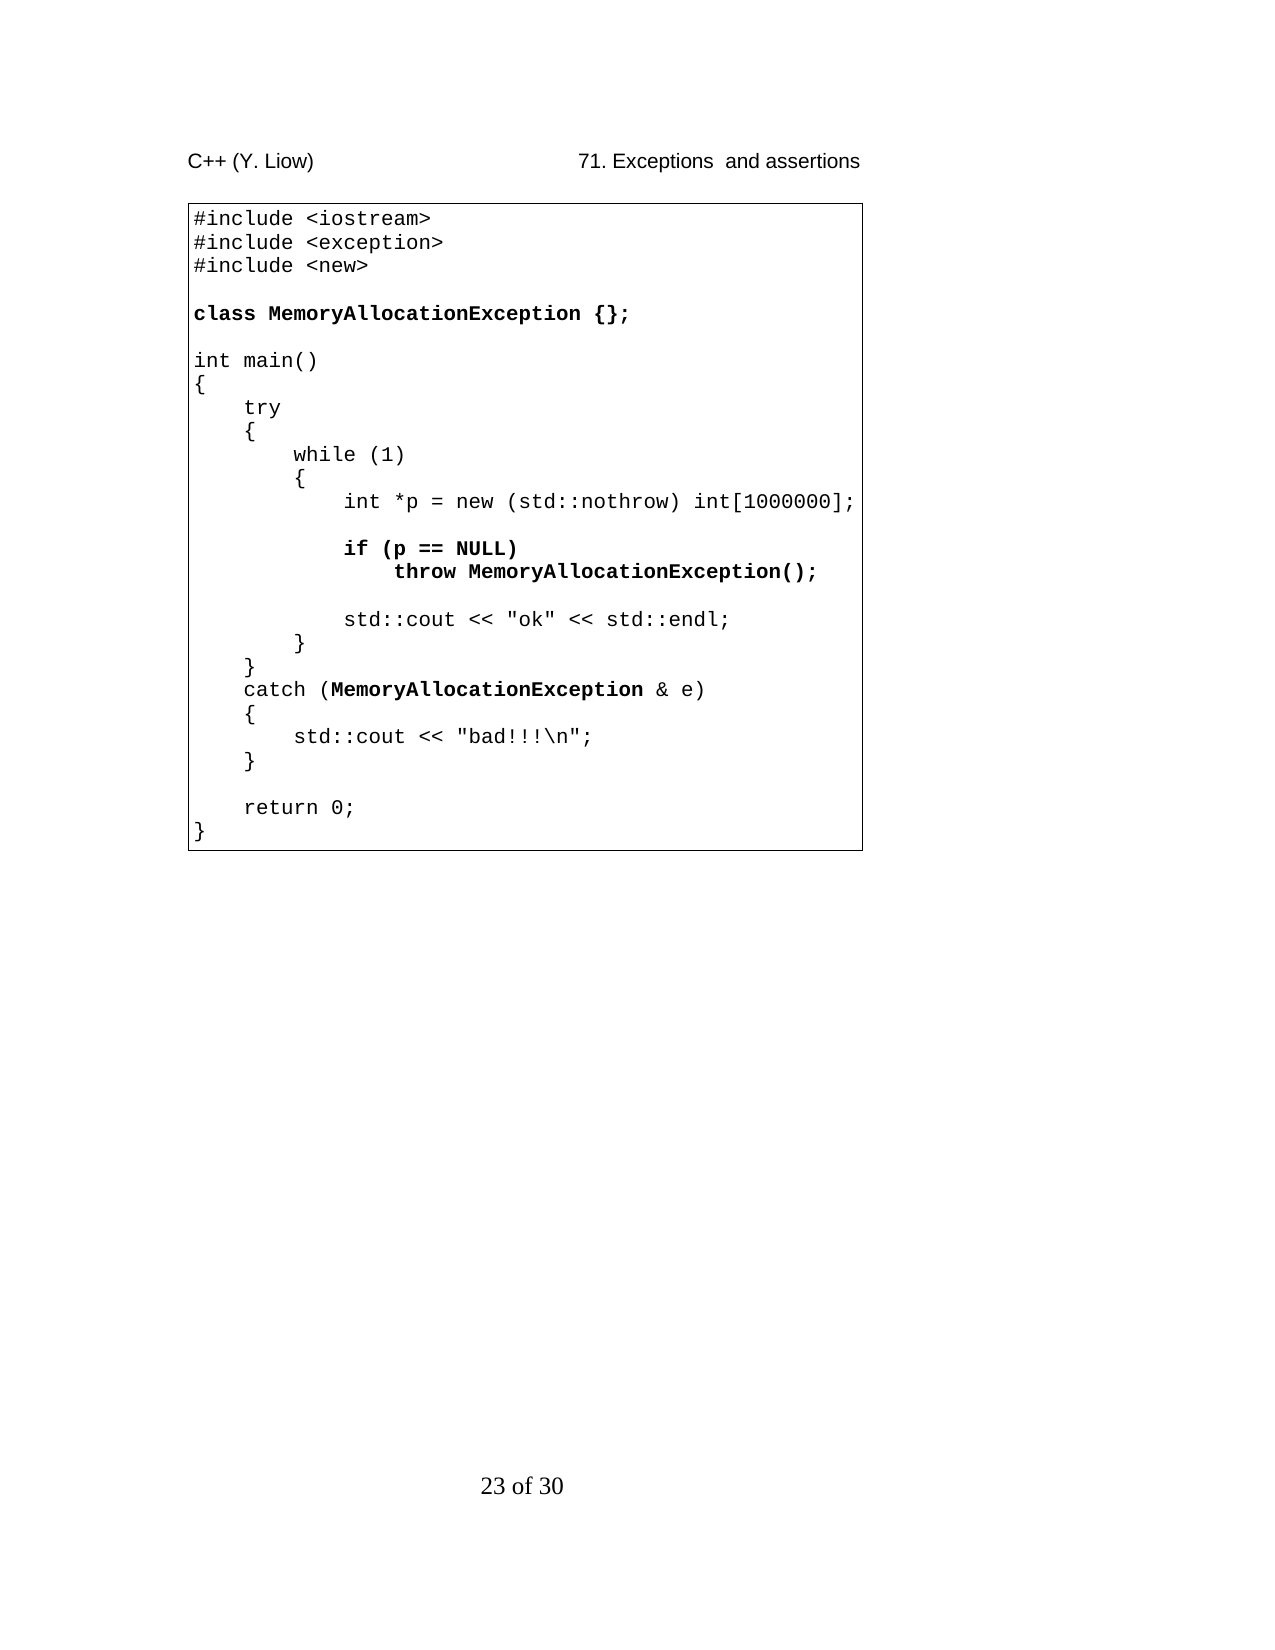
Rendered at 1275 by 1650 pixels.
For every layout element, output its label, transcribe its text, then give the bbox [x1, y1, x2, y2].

table_header #include <iostream> #include <exception> #include <new> class MemoryAllocationException {}; int main() { try { while (1) { int *p = new (std::nothrow) int[1000000]; if (p == NULL) throw MemoryAllocationException(); std::cout << "ok" << std::endl; } } catch (MemoryAllocationException & e) { std::cout << "bad!!!\n"; } return 0; } [189, 204, 862, 850]
